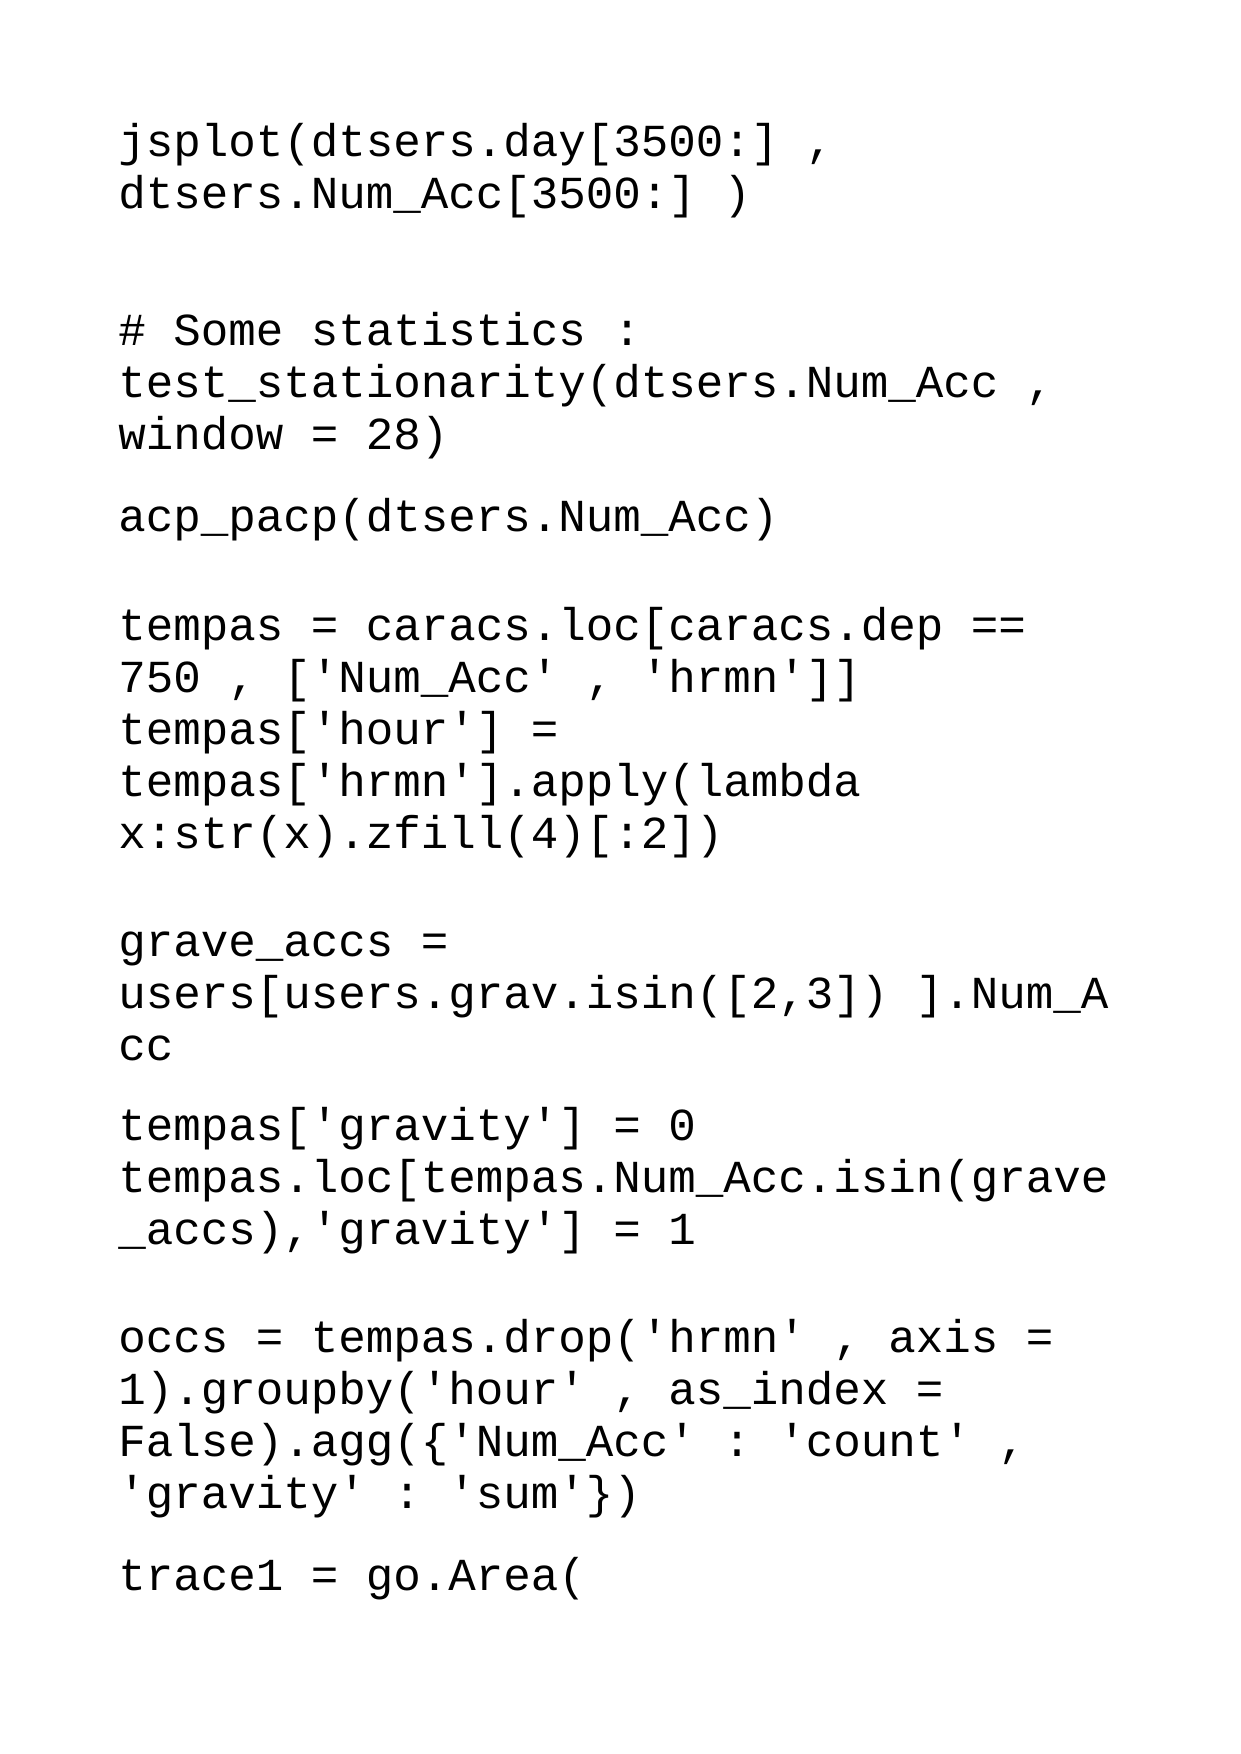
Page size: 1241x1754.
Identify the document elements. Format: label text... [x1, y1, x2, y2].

text tempas.loc[tempas.Num_Acc.isin(grave_accs),'gravity'] = 1 [118, 1154, 1122, 1258]
text tempas['gravity'] = 0 [118, 1102, 1122, 1154]
text jsplot(dtsers.day[3500:] , dtsers.Num_Acc[3500:] ) [118, 118, 1122, 222]
text test_stationarity(dtsers.Num_Acc , window = 28) [118, 359, 1122, 463]
text # Some statistics : [118, 308, 1122, 359]
text tempas = caracs.loc[caracs.dep == 750 , ['Num_Acc' , 'hrmn']] [118, 602, 1122, 706]
text occs = tempas.drop('hrmn' , axis = 1).groupby('hour' , as_index = False).agg({'Num_Acc' : 'count' , 'gravity' : 'sum'}) [118, 1314, 1122, 1522]
text acp_pacp(dtsers.Num_Acc) [118, 493, 1122, 545]
text grave_accs = users[users.grav.isin([2,3]) ].Num_Acc [118, 918, 1122, 1074]
text trace1 = go.Area( [118, 1552, 1122, 1604]
text tempas['hour'] = tempas['hrmn'].apply(lambda x:str(x).zfill(4)[:2]) [118, 706, 1122, 862]
